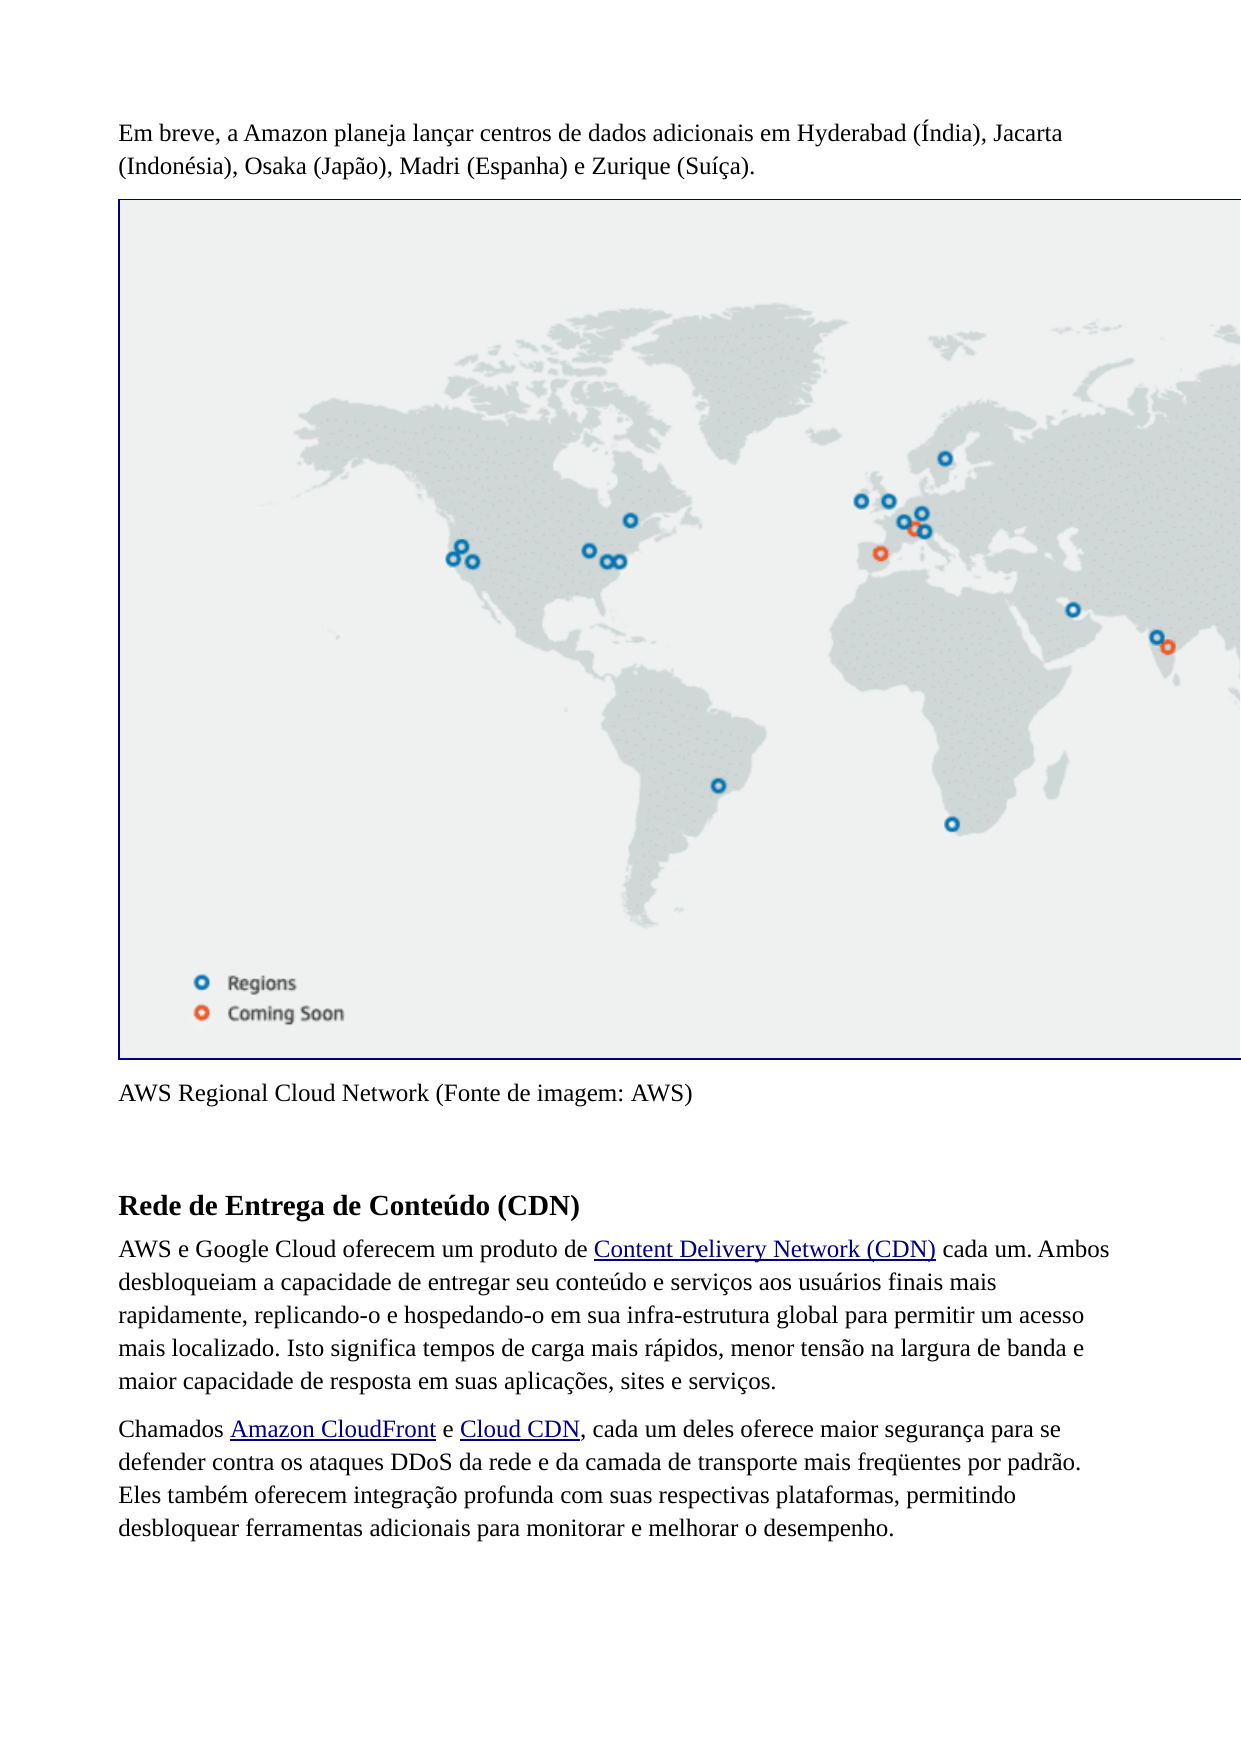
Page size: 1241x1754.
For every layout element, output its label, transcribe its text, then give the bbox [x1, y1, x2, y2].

text AWS Regional Cloud Network (Fonte de imagem: AWS) [118, 1078, 1122, 1107]
text Em breve, a Amazon planeja lançar centros de dados adicionais em Hyderabad (Índia), Jacarta (Indonésia), Osaka (Japão), Madri (Espanha) e Zurique (Suíça). [118, 118, 1122, 180]
subtitle Rede de Entrega de Conteúdo (CDN) [118, 1188, 1122, 1222]
picture [120, 200, 1241, 1058]
text AWS e Google Cloud oferecem um produto de Content Delivery Network (CDN) cada um. Ambos desbloqueiam a capacidade de entregar seu conteúdo e serviços aos usuários finais mais rapidamente, replicando-o e hospedando-o em sua infra-estrutura global para permitir um acesso mais localizado. Isto significa tempos de carga mais rápidos, menor tensão na largura de banda e maior capacidade de resposta em suas aplicações, sites e serviços. [118, 1234, 1122, 1395]
text Chamados Amazon CloudFront e Cloud CDN, cada um deles oferece maior segurança para se defender contra os ataques DDoS da rede e da camada de transporte mais freqüentes por padrão. Eles também oferecem integração profunda com suas respectivas plataformas, permitindo desbloquear ferramentas adicionais para monitorar e melhorar o desempenho. [118, 1414, 1122, 1542]
